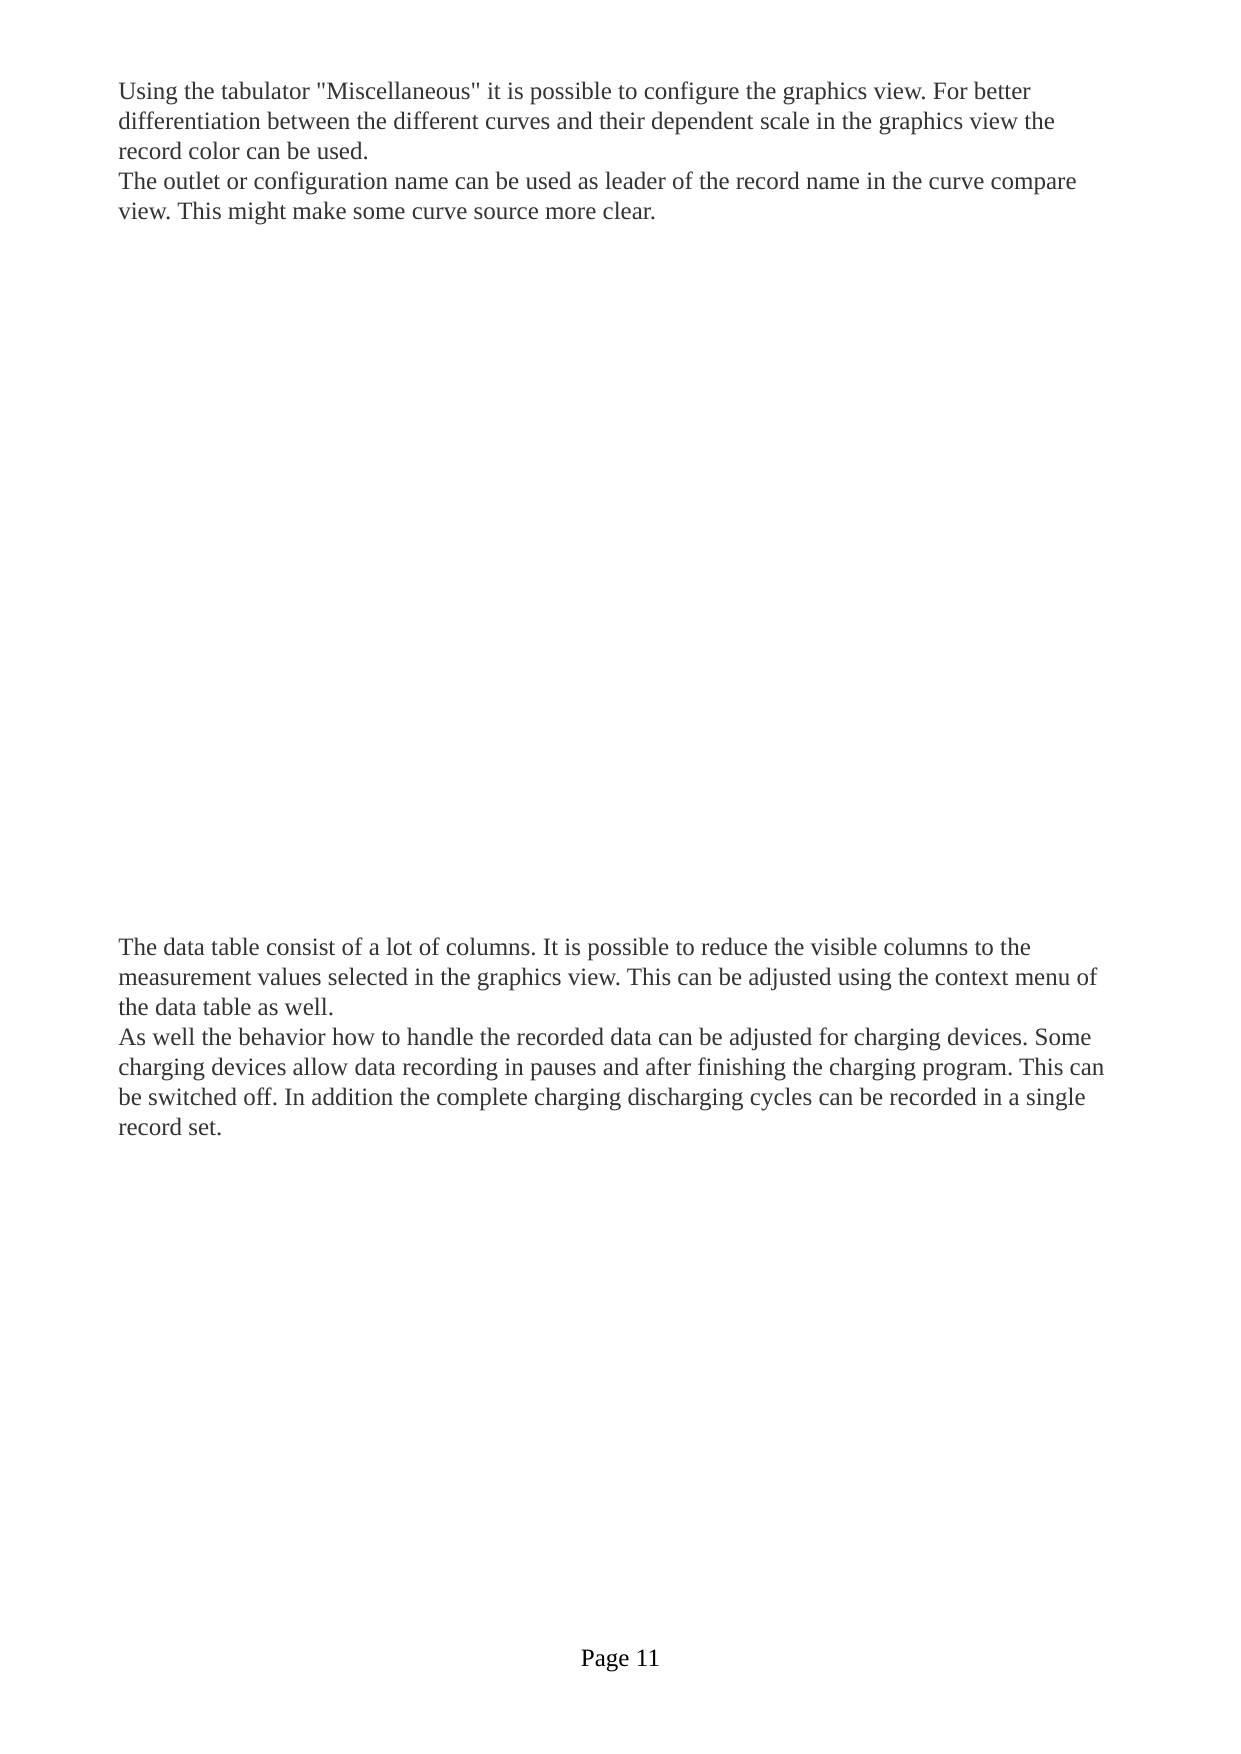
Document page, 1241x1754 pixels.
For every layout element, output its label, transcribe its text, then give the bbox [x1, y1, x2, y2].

text As well the behavior how to handle the recorded data can be adjusted for charging devices. Some charging devices allow data recording in pauses and after finishing the charging program. This can be switched off. In addition the complete charging discharging cycles can be recorded in a single record set. [118, 1021, 1122, 1141]
text The data table consist of a lot of columns. It is possible to reduce the visible columns to the measurement values selected in the graphics view. This can be adjusted using the context menu of the data table as well. [118, 931, 1122, 1021]
text The outlet or configuration name can be used as leader of the record name in the curve compare view. This might make some curve source more clear. [118, 165, 1122, 225]
text Using the tabulator "Miscellaneous" it is possible to configure the graphics view. For better differentiation between the different curves and their dependent scale in the graphics view the record color can be used. [118, 75, 1122, 165]
